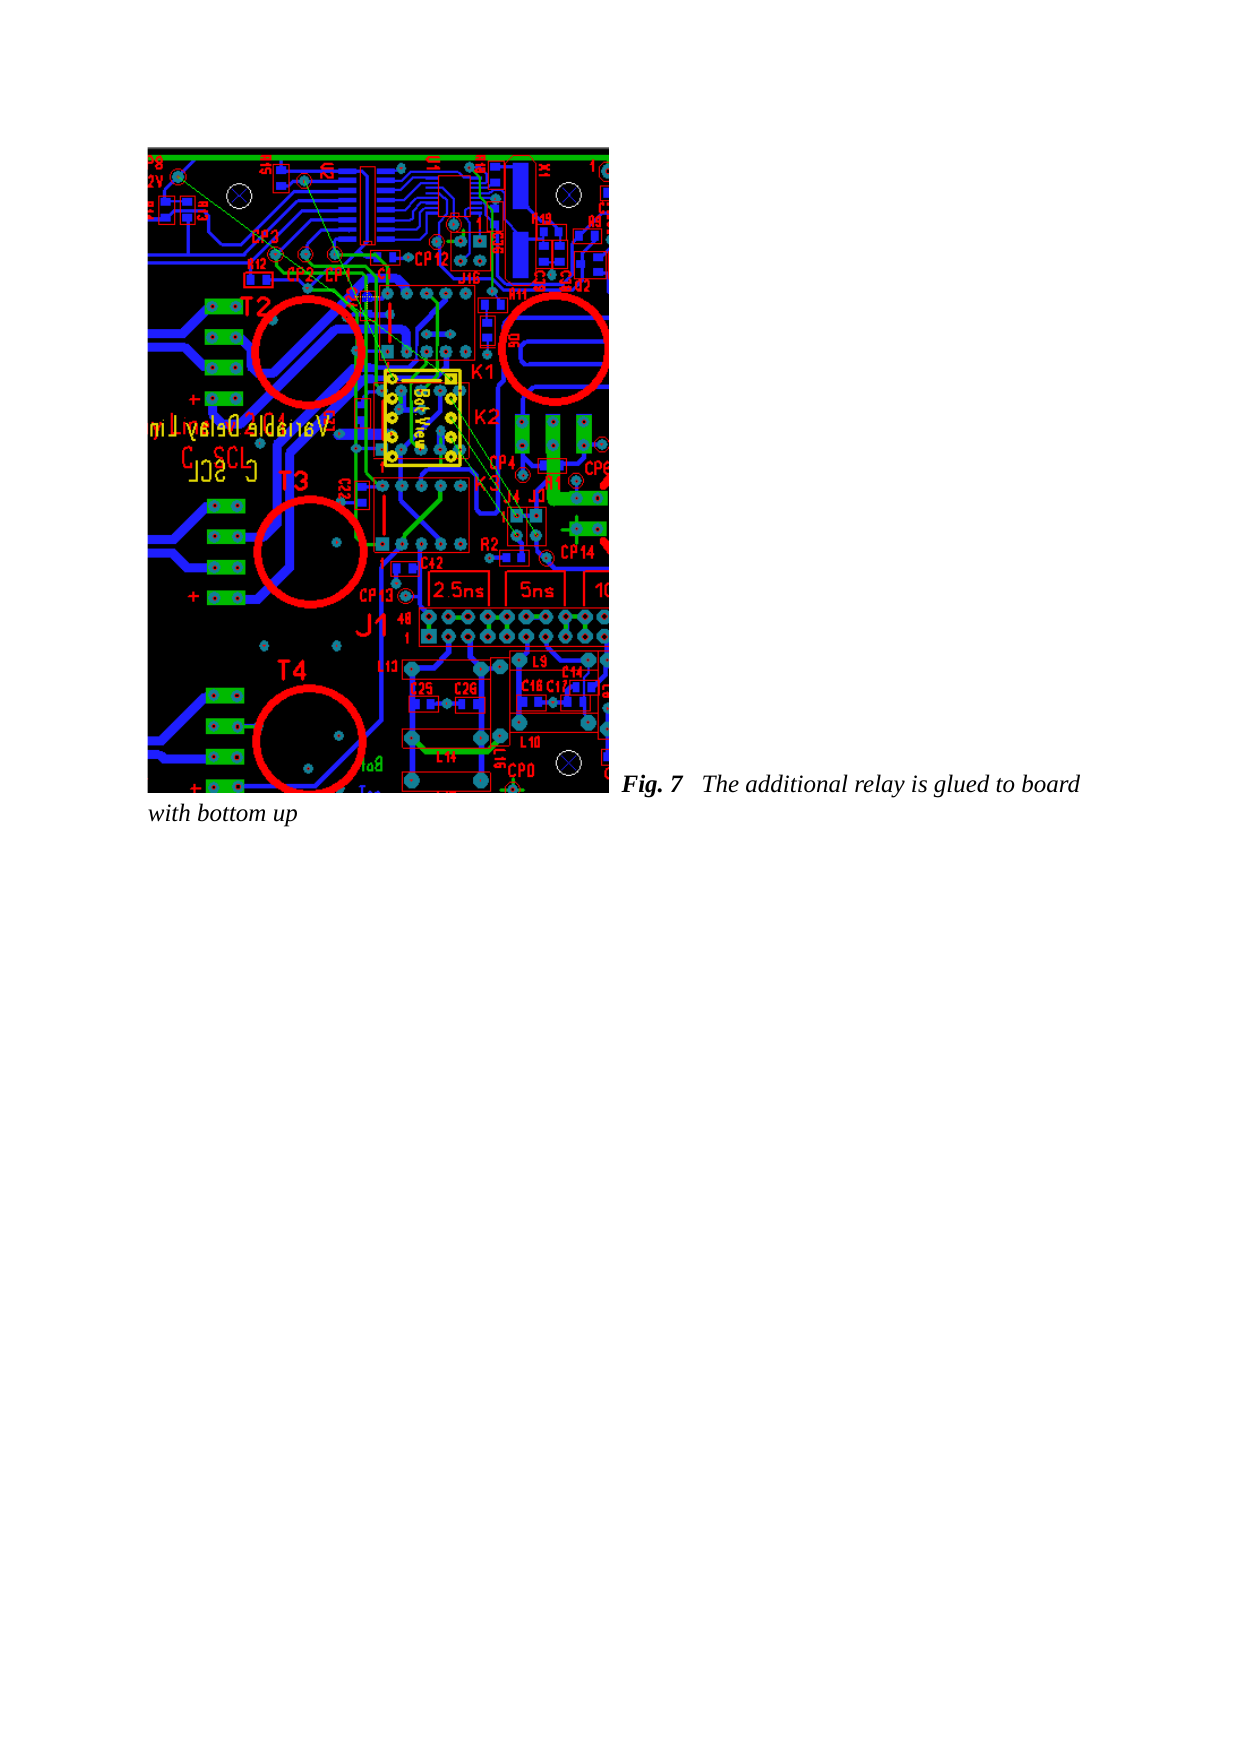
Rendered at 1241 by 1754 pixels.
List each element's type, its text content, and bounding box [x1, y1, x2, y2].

picture [147, 147, 609, 793]
text Fig. 7 The additional relay is glued to board with bottom up [148, 148, 1093, 827]
